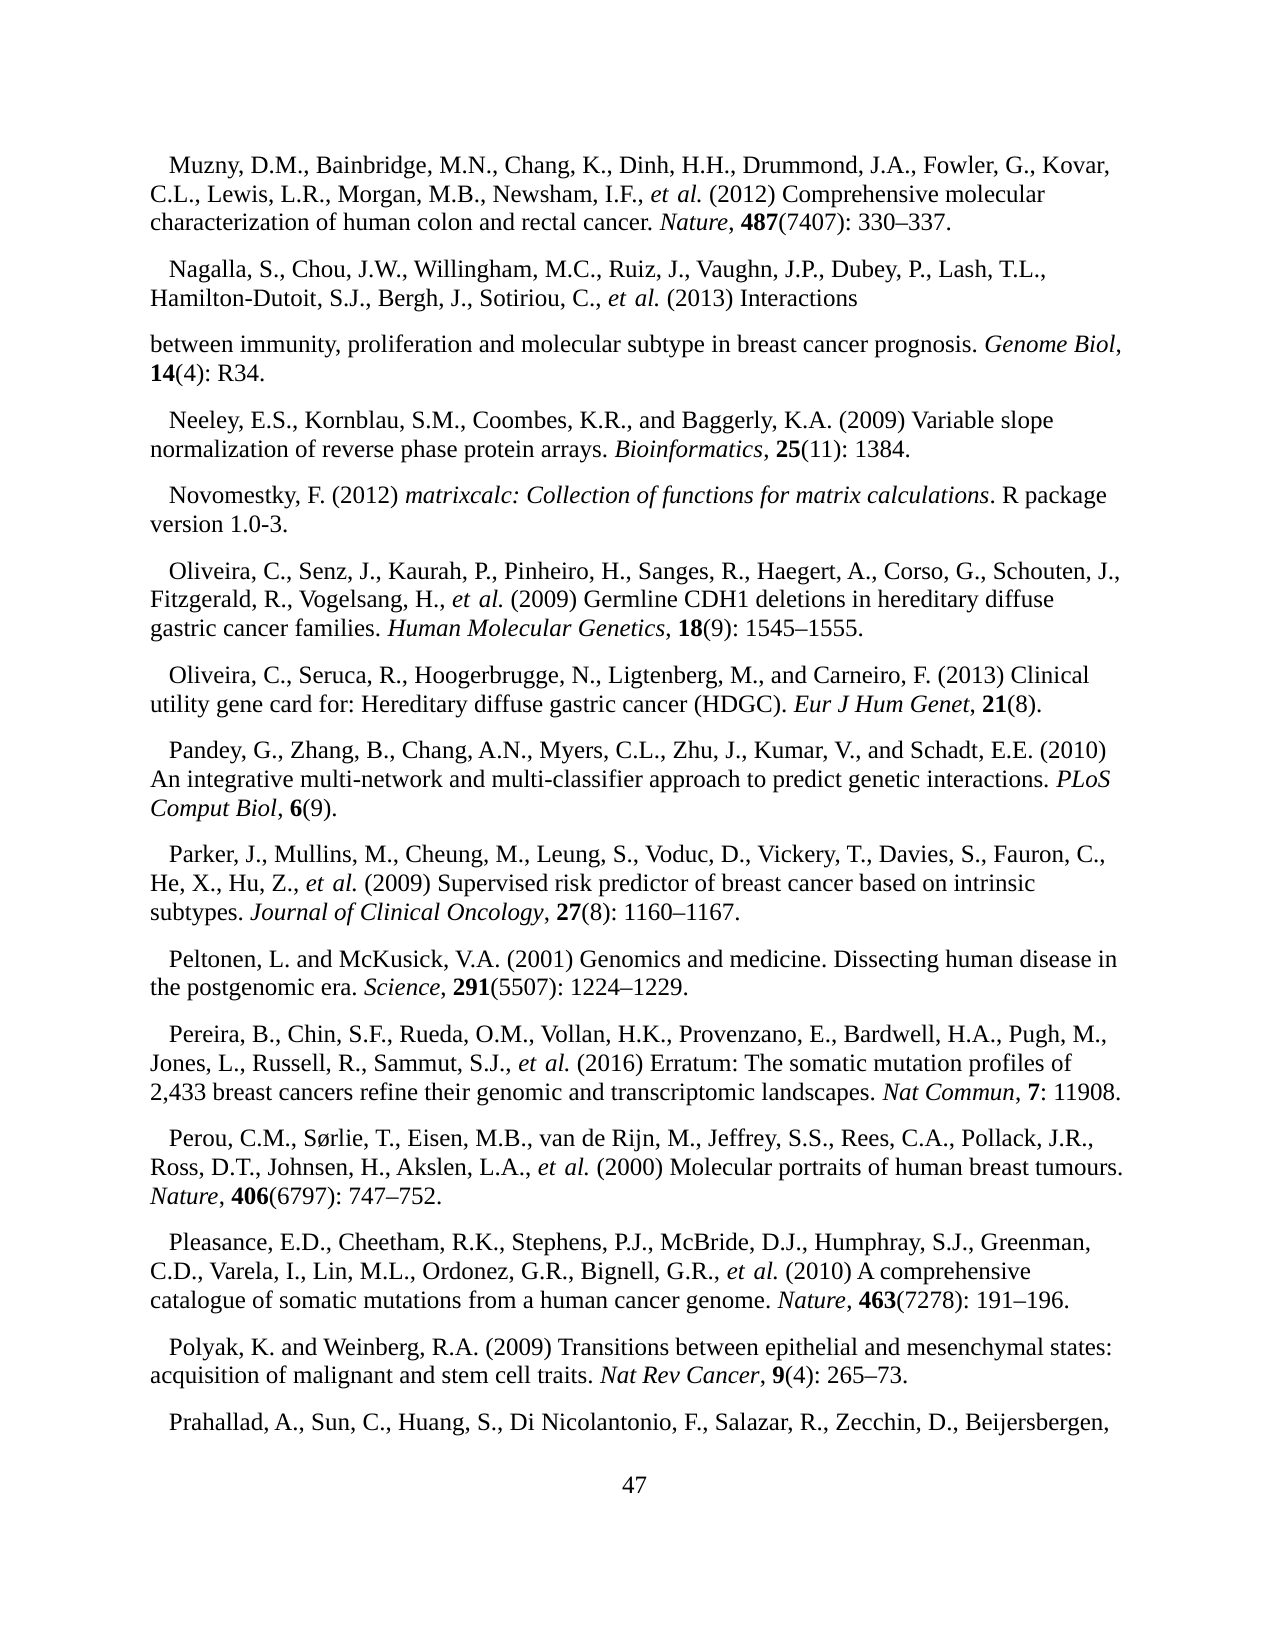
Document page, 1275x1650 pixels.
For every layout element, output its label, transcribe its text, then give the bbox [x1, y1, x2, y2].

text Neeley, E.S., Kornblau, S.M., Coombes, K.R., and Baggerly, K.A. (2009) Variable slope normalization of reverse phase protein arrays. Bioinformatics, 25(11): 1384. [150, 405, 1125, 462]
text Perou, C.M., Sørlie, T., Eisen, M.B., van de Rijn, M., Jeffrey, S.S., Rees, C.A., Pollack, J.R., Ross, D.T., Johnsen, H., Akslen, L.A., et al. (2000) Molecular portraits of human breast tumours. Nature, 406(6797): 747–752. [150, 1123, 1125, 1209]
text Pleasance, E.D., Cheetham, R.K., Stephens, P.J., McBride, D.J., Humphray, S.J., Greenman, C.D., Varela, I., Lin, M.L., Ordonez, G.R., Bignell, G.R., et al. (2010) A comprehensive catalogue of somatic mutations from a human cancer genome. Nature, 463(7278): 191–196. [150, 1227, 1125, 1314]
text Pereira, B., Chin, S.F., Rueda, O.M., Vollan, H.K., Provenzano, E., Bardwell, H.A., Pugh, M., Jones, L., Russell, R., Sammut, S.J., et al. (2016) Erratum: The somatic mutation profiles of 2,433 breast cancers refine their genomic and transcriptomic landscapes. Nat Commun, 7: 11908. [150, 1019, 1125, 1105]
text Parker, J., Mullins, M., Cheung, M., Leung, S., Voduc, D., Vickery, T., Davies, S., Fauron, C., He, X., Hu, Z., et al. (2009) Supervised risk predictor of breast cancer based on intrinsic subtypes. Journal of Clinical Oncology, 27(8): 1160–1167. [150, 839, 1125, 926]
text Peltonen, L. and McKusick, V.A. (2001) Genomics and medicine. Dissecting human disease in the postgenomic era. Science, 291(5507): 1224–1229. [150, 944, 1125, 1001]
text Pandey, G., Zhang, B., Chang, A.N., Myers, C.L., Zhu, J., Kumar, V., and Schadt, E.E. (2010) An integrative multi-network and multi-classifier approach to predict genetic interactions. PLoS Comput Biol, 6(9). [150, 735, 1125, 822]
text Prahallad, A., Sun, C., Huang, S., Di Nicolantonio, F., Salazar, R., Zecchin, D., Beijersbergen, [150, 1407, 1125, 1436]
text Novomestky, F. (2012) matrixcalc: Collection of functions for matrix calculations. R package version 1.0-3. [150, 480, 1125, 538]
text Muzny, D.M., Bainbridge, M.N., Chang, K., Dinh, H.H., Drummond, J.A., Fowler, G., Kovar, C.L., Lewis, L.R., Morgan, M.B., Newsham, I.F., et al. (2012) Comprehensive molecular characterization of human colon and rectal cancer. Nature, 487(7407): 330–337. [150, 150, 1125, 236]
text Oliveira, C., Seruca, R., Hoogerbrugge, N., Ligtenberg, M., and Carneiro, F. (2013) Clinical utility gene card for: Hereditary diffuse gastric cancer (HDGC). Eur J Hum Genet, 21(8). [150, 660, 1125, 717]
text Nagalla, S., Chou, J.W., Willingham, M.C., Ruiz, J., Vaughn, J.P., Dubey, P., Lash, T.L., Hamilton-Dutoit, S.J., Bergh, J., Sotiriou, C., et al. (2013) Interactions [150, 254, 1125, 312]
text between immunity, proliferation and molecular subtype in breast cancer prognosis. Genome Biol, 14(4): R34. [150, 329, 1125, 387]
text Oliveira, C., Senz, J., Kaurah, P., Pinheiro, H., Sanges, R., Haegert, A., Corso, G., Schouten, J., Fitzgerald, R., Vogelsang, H., et al. (2009) Germline CDH1 deletions in hereditary diffuse gastric cancer families. Human Molecular Genetics, 18(9): 1545–1555. [150, 556, 1125, 642]
text Polyak, K. and Weinberg, R.A. (2009) Transitions between epithelial and mesenchymal states: acquisition of malignant and stem cell traits. Nat Rev Cancer, 9(4): 265–73. [150, 1332, 1125, 1389]
